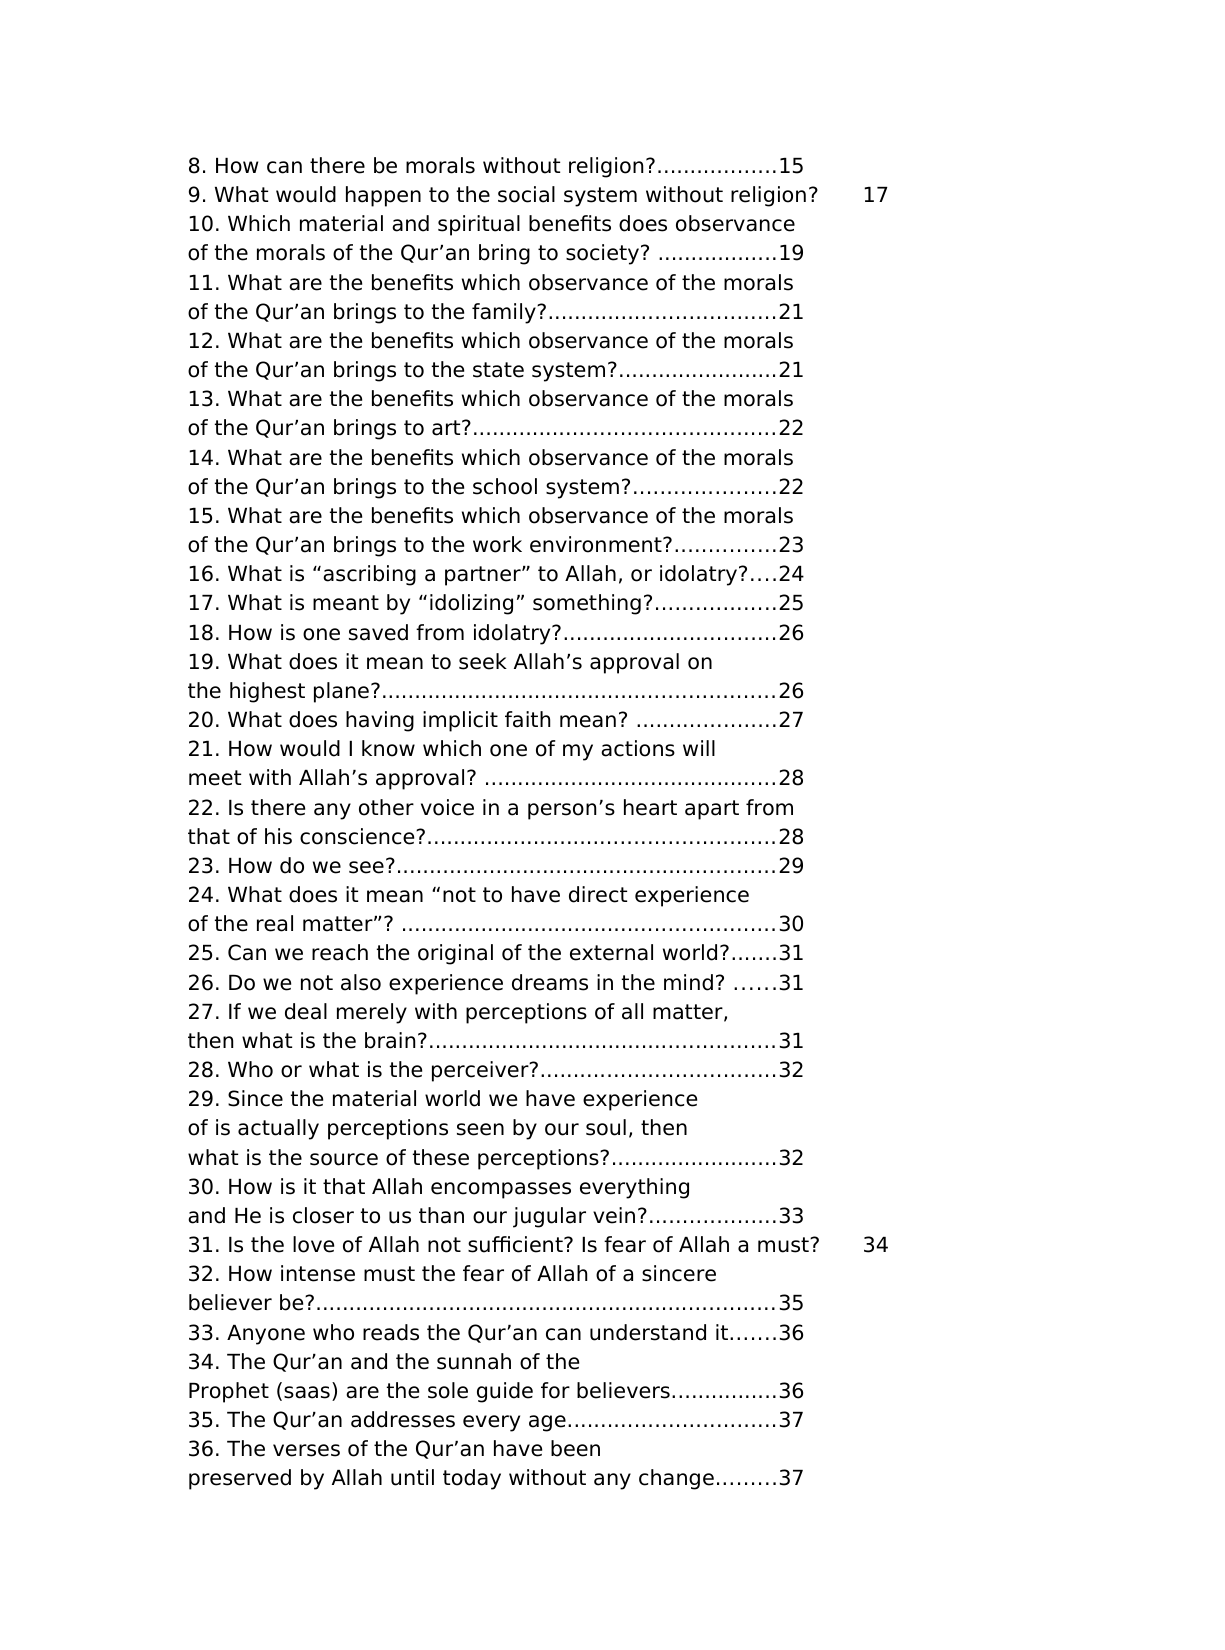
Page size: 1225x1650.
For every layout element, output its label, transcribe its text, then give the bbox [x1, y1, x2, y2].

text 34. The Qur’an and the sunnah of the [187, 1346, 1037, 1375]
text 36. The verses of the Qur’an have been [187, 1433, 1037, 1462]
text 29. Since the material world we have experience [187, 1083, 1037, 1112]
text 18. How is one saved from idolatry? 26 [187, 617, 1037, 646]
text the highest plane? 26 [187, 675, 1037, 704]
text 19. What does it mean to seek Allah’s approval on [187, 646, 1037, 675]
text of the real matter”? 30 [187, 908, 1037, 937]
text 11. What are the benefits which observance of the morals [187, 267, 1037, 296]
text 27. If we deal merely with perceptions of all matter, [187, 996, 1037, 1025]
text 13. What are the benefits which observance of the morals [187, 383, 1037, 412]
text 22. Is there any other voice in a person’s heart apart from [187, 792, 1037, 821]
text 28. Who or what is the perceiver? 32 [187, 1054, 1037, 1083]
text Prophet (saas) are the sole guide for believers. 36 [187, 1375, 1037, 1404]
text 16. What is “ascribing a partner” to Allah, or idolatry? 24 [187, 558, 1037, 587]
text that of his conscience? 28 [187, 821, 1037, 850]
text 32. How intense must the fear of Allah of a sincere [187, 1258, 1037, 1287]
text of the Qur’an brings to the work environment? 23 [187, 529, 1037, 558]
text of the Qur’an brings to art? 22 [187, 412, 1037, 442]
text 21. How would I know which one of my actions will [187, 733, 1037, 762]
text believer be? 35 [187, 1287, 1037, 1317]
text what is the source of these perceptions? 32 [187, 1142, 1037, 1171]
text 26. Do we not also experience dreams in the mind? 31 [187, 967, 1037, 996]
text of is actually perceptions seen by our soul, then [187, 1112, 1037, 1142]
text of the Qur’an brings to the school system? 22 [187, 471, 1037, 500]
text 8. How can there be morals without religion? 15 [187, 150, 1037, 179]
text 23. How do we see? 29 [187, 850, 1037, 879]
text then what is the brain? 31 [187, 1025, 1037, 1054]
text 14. What are the benefits which observance of the morals [187, 442, 1037, 471]
text 20. What does having implicit faith mean? 27 [187, 704, 1037, 733]
text 35. The Qur’an addresses every age. 37 [187, 1404, 1037, 1433]
text of the Qur’an brings to the family? 21 [187, 296, 1037, 325]
text preserved by Allah until today without any change. 37 [187, 1462, 1037, 1492]
text 10. Which material and spiritual benefits does observance [187, 208, 1037, 237]
text 30. How is it that Allah encompasses everything [187, 1171, 1037, 1200]
text of the morals of the Qur’an bring to society? 19 [187, 237, 1037, 267]
text 17. What is meant by “idolizing” something? 25 [187, 587, 1037, 617]
text 12. What are the benefits which observance of the morals [187, 325, 1037, 354]
text 24. What does it mean “not to have direct experience [187, 879, 1037, 908]
text 25. Can we reach the original of the external world? 31 [187, 937, 1037, 967]
text meet with Allah’s approval? 28 [187, 762, 1037, 792]
text and He is closer to us than our jugular vein? 33 [187, 1200, 1037, 1229]
text 9. What would happen to the social system without religion? 17 [187, 179, 1037, 208]
text 15. What are the benefits which observance of the morals [187, 500, 1037, 529]
text of the Qur’an brings to the state system? 21 [187, 354, 1037, 383]
text 31. Is the love of Allah not sufficient? Is fear of Allah a must? 34 [187, 1229, 1037, 1258]
text 33. Anyone who reads the Qur’an can understand it. 36 [187, 1317, 1037, 1346]
